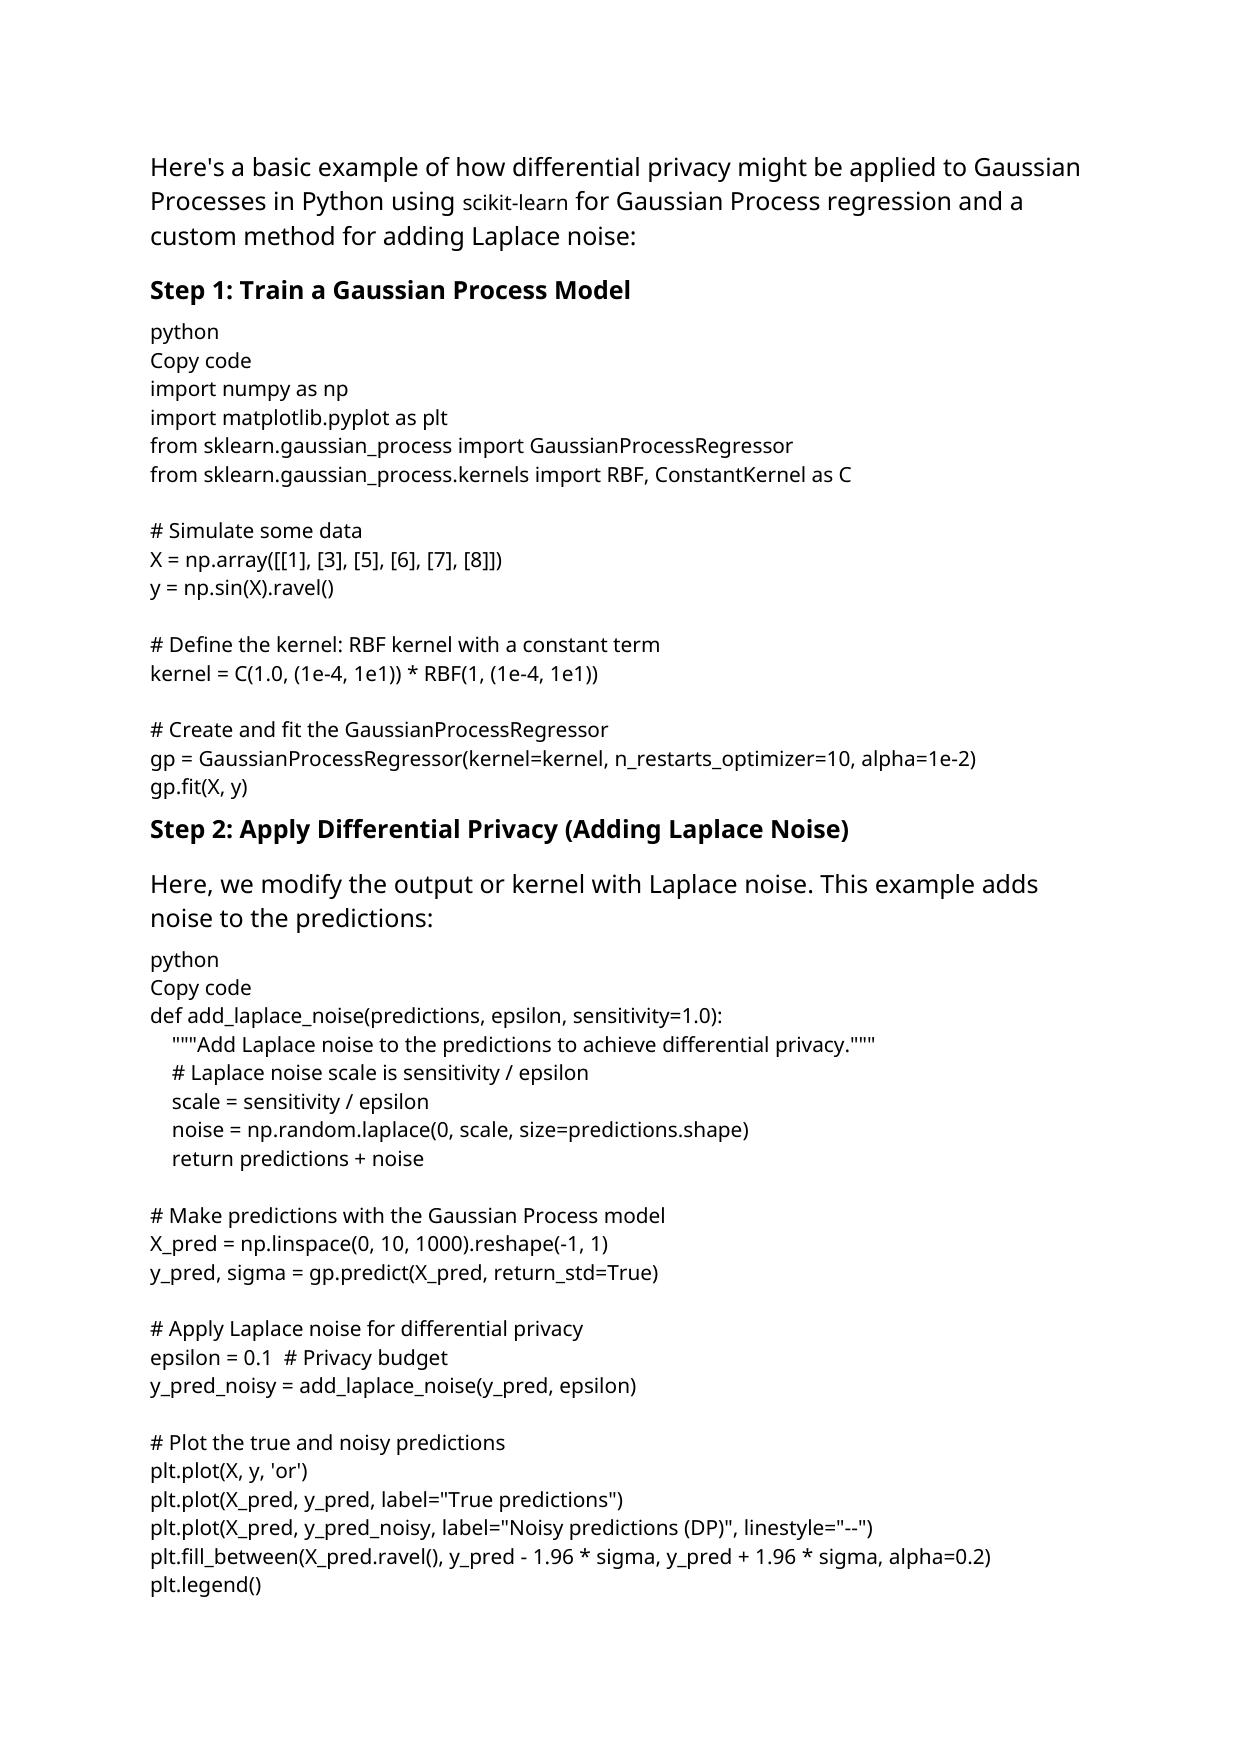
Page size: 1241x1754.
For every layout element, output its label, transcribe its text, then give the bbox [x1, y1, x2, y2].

text plt.plot(X_pred, y_pred_noisy, label="Noisy predictions (DP)", linestyle="--") [150, 1513, 1090, 1542]
text Here, we modify the output or kernel with Laplace noise. This example adds noise to the predictions: [150, 866, 1090, 934]
text python [150, 317, 1090, 346]
text def add_laplace_noise(predictions, epsilon, sensitivity=1.0): [150, 1002, 1090, 1030]
text plt.plot(X, y, 'or') [150, 1457, 1090, 1485]
text X_pred = np.linspace(0, 10, 1000).reshape(-1, 1) [150, 1229, 1090, 1258]
text # Make predictions with the Gaussian Process model [150, 1201, 1090, 1229]
text y = np.sin(X).ravel() [150, 573, 1090, 602]
text import numpy as np [150, 374, 1090, 403]
text Here's a basic example of how differential privacy might be applied to Gaussian Processes in Python using scikit-learn for Gaussian Process regression and a custom method for adding Laplace noise: [150, 150, 1090, 252]
text import matplotlib.pyplot as plt [150, 403, 1090, 431]
text gp.fit(X, y) [150, 772, 1090, 801]
text return predictions + noise [150, 1144, 1090, 1172]
text # Define the kernel: RBF kernel with a constant term [150, 630, 1090, 659]
subtitle Step 2: Apply Differential Privacy (Adding Laplace Noise) [150, 811, 1090, 845]
text python [150, 945, 1090, 973]
subtitle Step 1: Train a Gaussian Process Model [150, 273, 1090, 307]
text plt.plot(X_pred, y_pred, label="True predictions") [150, 1485, 1090, 1513]
text y_pred_noisy = add_laplace_noise(y_pred, epsilon) [150, 1371, 1090, 1400]
text from sklearn.gaussian_process.kernels import RBF, ConstantKernel as C [150, 460, 1090, 488]
text from sklearn.gaussian_process import GaussianProcessRegressor [150, 431, 1090, 460]
text # Create and fit the GaussianProcessRegressor [150, 716, 1090, 744]
text gp = GaussianProcessRegressor(kernel=kernel, n_restarts_optimizer=10, alpha=1e-2) [150, 744, 1090, 772]
text y_pred, sigma = gp.predict(X_pred, return_std=True) [150, 1258, 1090, 1286]
text # Apply Laplace noise for differential privacy [150, 1314, 1090, 1343]
text Copy code [150, 346, 1090, 374]
text # Plot the true and noisy predictions [150, 1428, 1090, 1457]
text kernel = C(1.0, (1e-4, 1e1)) * RBF(1, (1e-4, 1e1)) [150, 659, 1090, 687]
text scale = sensitivity / epsilon [150, 1087, 1090, 1115]
text noise = np.random.laplace(0, scale, size=predictions.shape) [150, 1115, 1090, 1144]
text epsilon = 0.1 # Privacy budget [150, 1343, 1090, 1371]
text """Add Laplace noise to the predictions to achieve differential privacy.""" [150, 1030, 1090, 1058]
text # Laplace noise scale is sensitivity / epsilon [150, 1058, 1090, 1087]
text plt.legend() [150, 1570, 1090, 1599]
text plt.fill_between(X_pred.ravel(), y_pred - 1.96 * sigma, y_pred + 1.96 * sigma, alpha=0.2) [150, 1542, 1090, 1570]
text Copy code [150, 973, 1090, 1002]
text X = np.array([[1], [3], [5], [6], [7], [8]]) [150, 545, 1090, 573]
text # Simulate some data [150, 517, 1090, 545]
